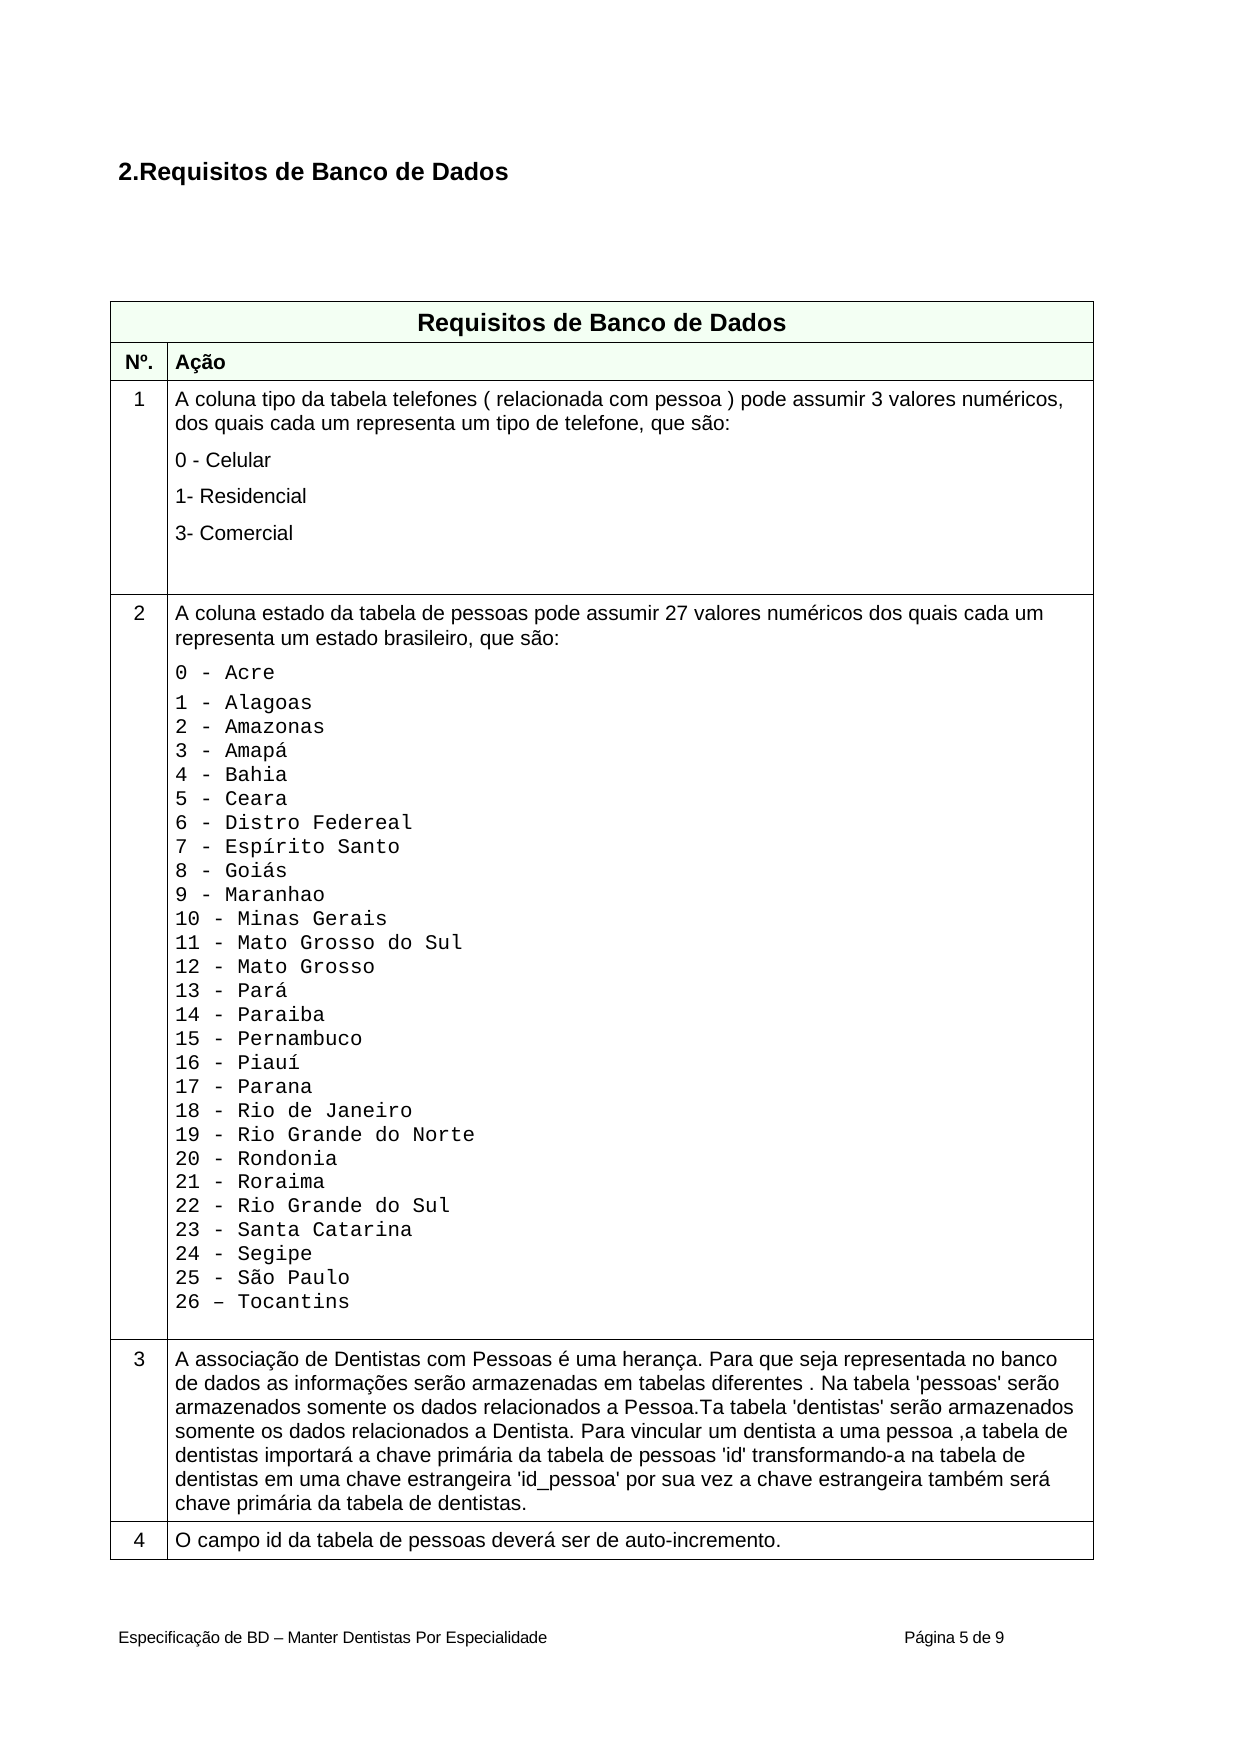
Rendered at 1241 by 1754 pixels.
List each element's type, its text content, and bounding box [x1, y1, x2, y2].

table_cell A associação de Dentistas com Pessoas é uma herança. Para que seja representada no banco de dados as informações serão armazenadas em tabelas diferentes . Na tabela 'pessoas' serão armazenados somente os dados relacionados a Pessoa.Ta tabela 'dentistas' serão armazenados somente os dados relacionados a Dentista. Para vincular um dentista a uma pessoa ,a tabela de dentistas importará a chave primária da tabela de pessoas 'id' transformando-a na tabela de dentistas em uma chave estrangeira 'id_pessoa' por sua vez a chave estrangeira também será chave primária da tabela de dentistas. [168, 1340, 1093, 1521]
subtitle Requisitos de Banco de Dados [118, 157, 1122, 186]
table_cell Nº. [111, 343, 167, 380]
table_cell 3 [111, 1340, 167, 1521]
table_cell 4 [111, 1522, 167, 1559]
table_cell Ação [168, 343, 1093, 380]
table_cell 2 [111, 595, 167, 1339]
table_cell A coluna estado da tabela de pessoas pode assumir 27 valores numéricos dos quais cada um representa um estado brasileiro, que são: 0 - Acre 1 - Alagoas 2 - Amazonas 3 - Amapá 4 - Bahia 5 - Ceara 6 - Distro Federeal 7 - Espírito Santo 8 - Goiás 9 - Maranhao 10 - Minas Gerais 11 - Mato Grosso do Sul 12 - Mato Grosso 13 - Pará 14 - Paraiba 15 - Pernambuco 16 - Piauí 17 - Parana 18 - Rio de Janeiro 19 - Rio Grande do Norte 20 - Rondonia 21 - Roraima 22 - Rio Grande do Sul 23 - Santa Catarina 24 - Segipe 25 - São Paulo 26 – Tocantins [168, 595, 1093, 1339]
table_cell 1 [111, 381, 167, 594]
table_header Requisitos de Banco de Dados [111, 302, 1093, 342]
table_cell O campo id da tabela de pessoas deverá ser de auto-incremento. [168, 1522, 1093, 1559]
table_cell A coluna tipo da tabela telefones ( relacionada com pessoa ) pode assumir 3 valores numéricos, dos quais cada um representa um tipo de telefone, que são: 0 - Celular 1- Residencial 3- Comercial [168, 381, 1093, 594]
